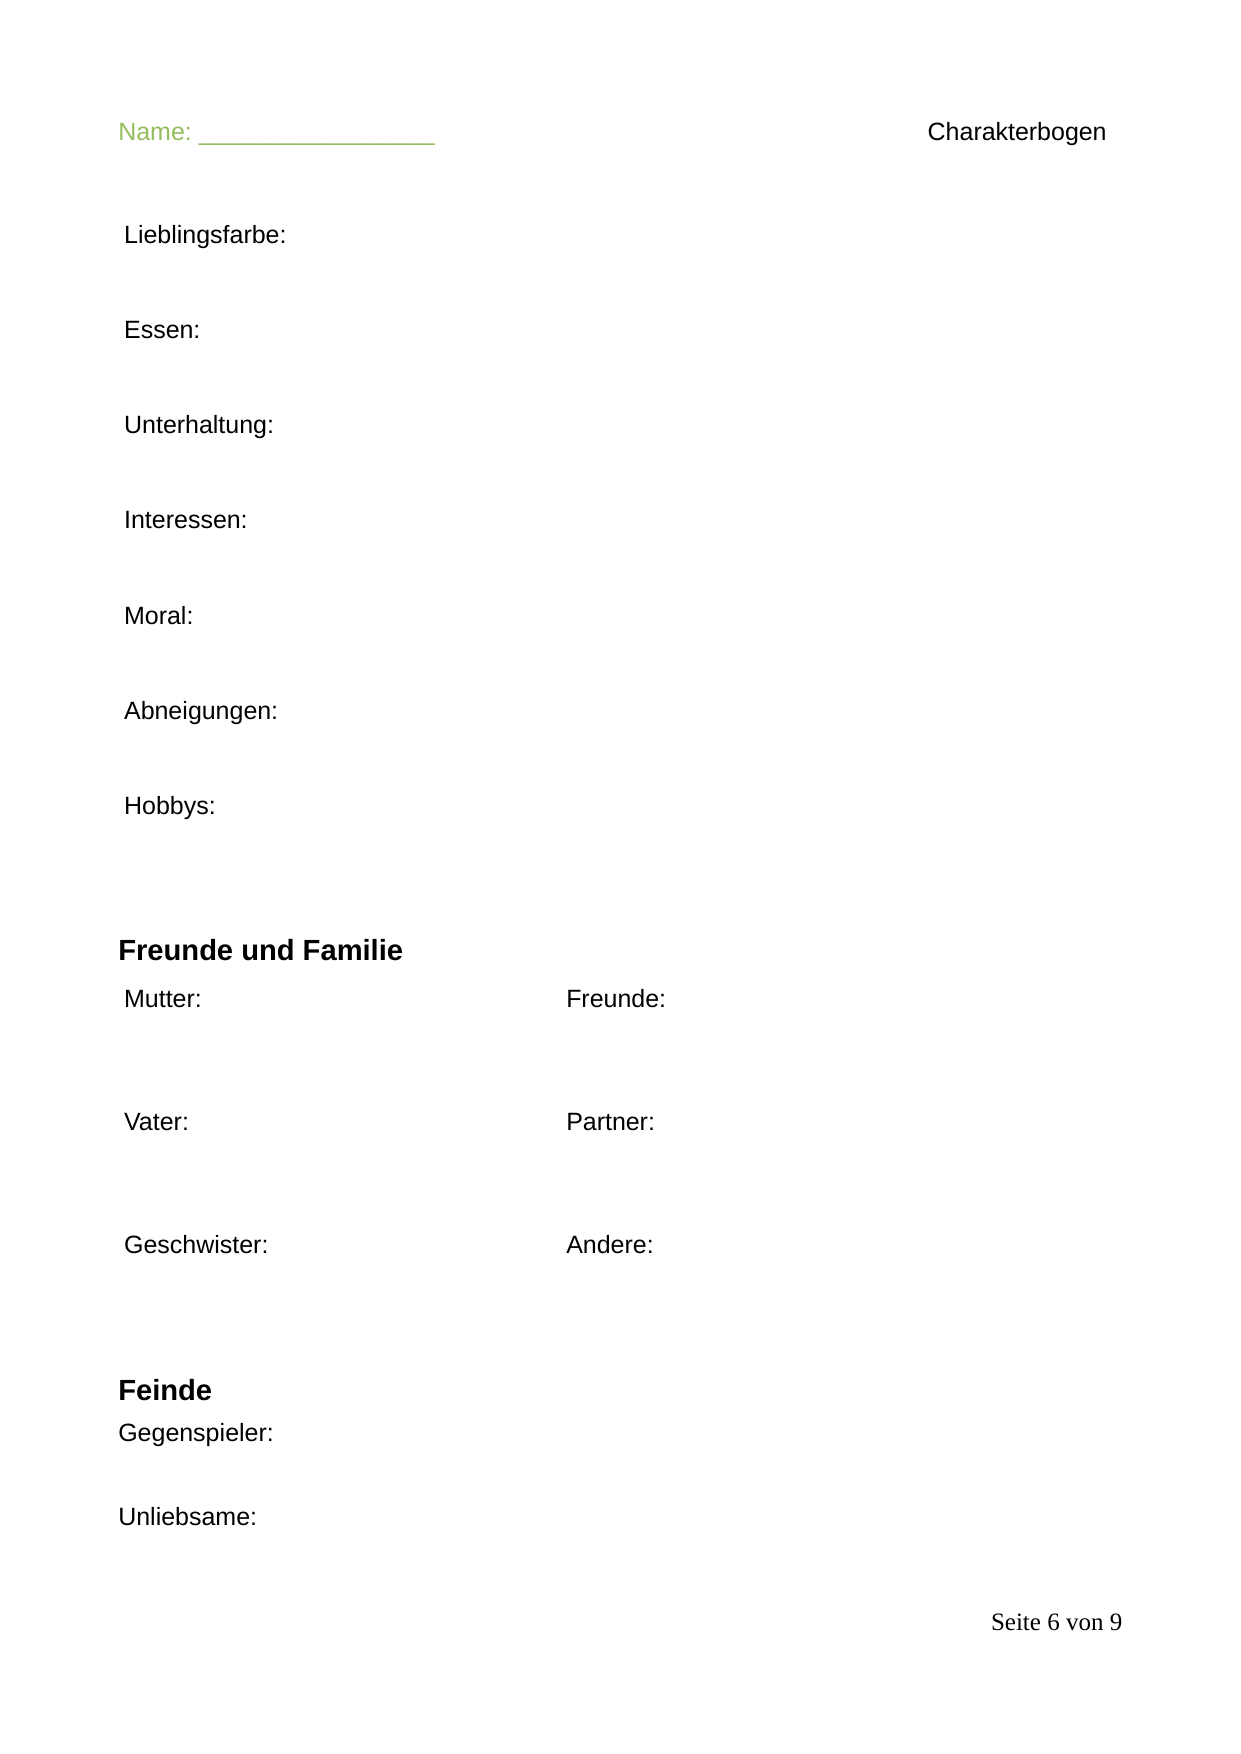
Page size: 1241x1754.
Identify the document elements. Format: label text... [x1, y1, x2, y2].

table_cell Vater: [118, 1103, 560, 1226]
subtitle Freunde und Familie [118, 934, 1122, 967]
text Unliebsame: [118, 1503, 1122, 1531]
table_cell Essen: [118, 310, 343, 405]
table_cell [343, 691, 1122, 786]
table_cell Unterhaltung: [118, 405, 343, 501]
table_cell Moral: [118, 596, 343, 691]
table_cell Andere: [560, 1226, 1122, 1349]
table_cell Interessen: [118, 501, 343, 596]
table_cell [343, 501, 1122, 596]
table_header [118, 176, 343, 215]
table_cell Partner: [560, 1103, 1122, 1226]
table_cell [343, 786, 1122, 881]
table_cell Geschwister: [118, 1226, 560, 1349]
table_cell Lieblingsfarbe: [118, 215, 343, 310]
table_cell [343, 405, 1122, 501]
table_header [343, 176, 1122, 215]
text Gegenspieler: [118, 1419, 1122, 1447]
table_cell [343, 310, 1122, 405]
subtitle Feinde [118, 1374, 1122, 1406]
table_cell Abneigungen: [118, 691, 343, 786]
table_header Freunde: [560, 979, 1122, 1102]
table_header Mutter: [118, 979, 560, 1102]
table_cell [343, 596, 1122, 691]
table_cell [343, 215, 1122, 310]
table_cell Hobbys: [118, 786, 343, 881]
